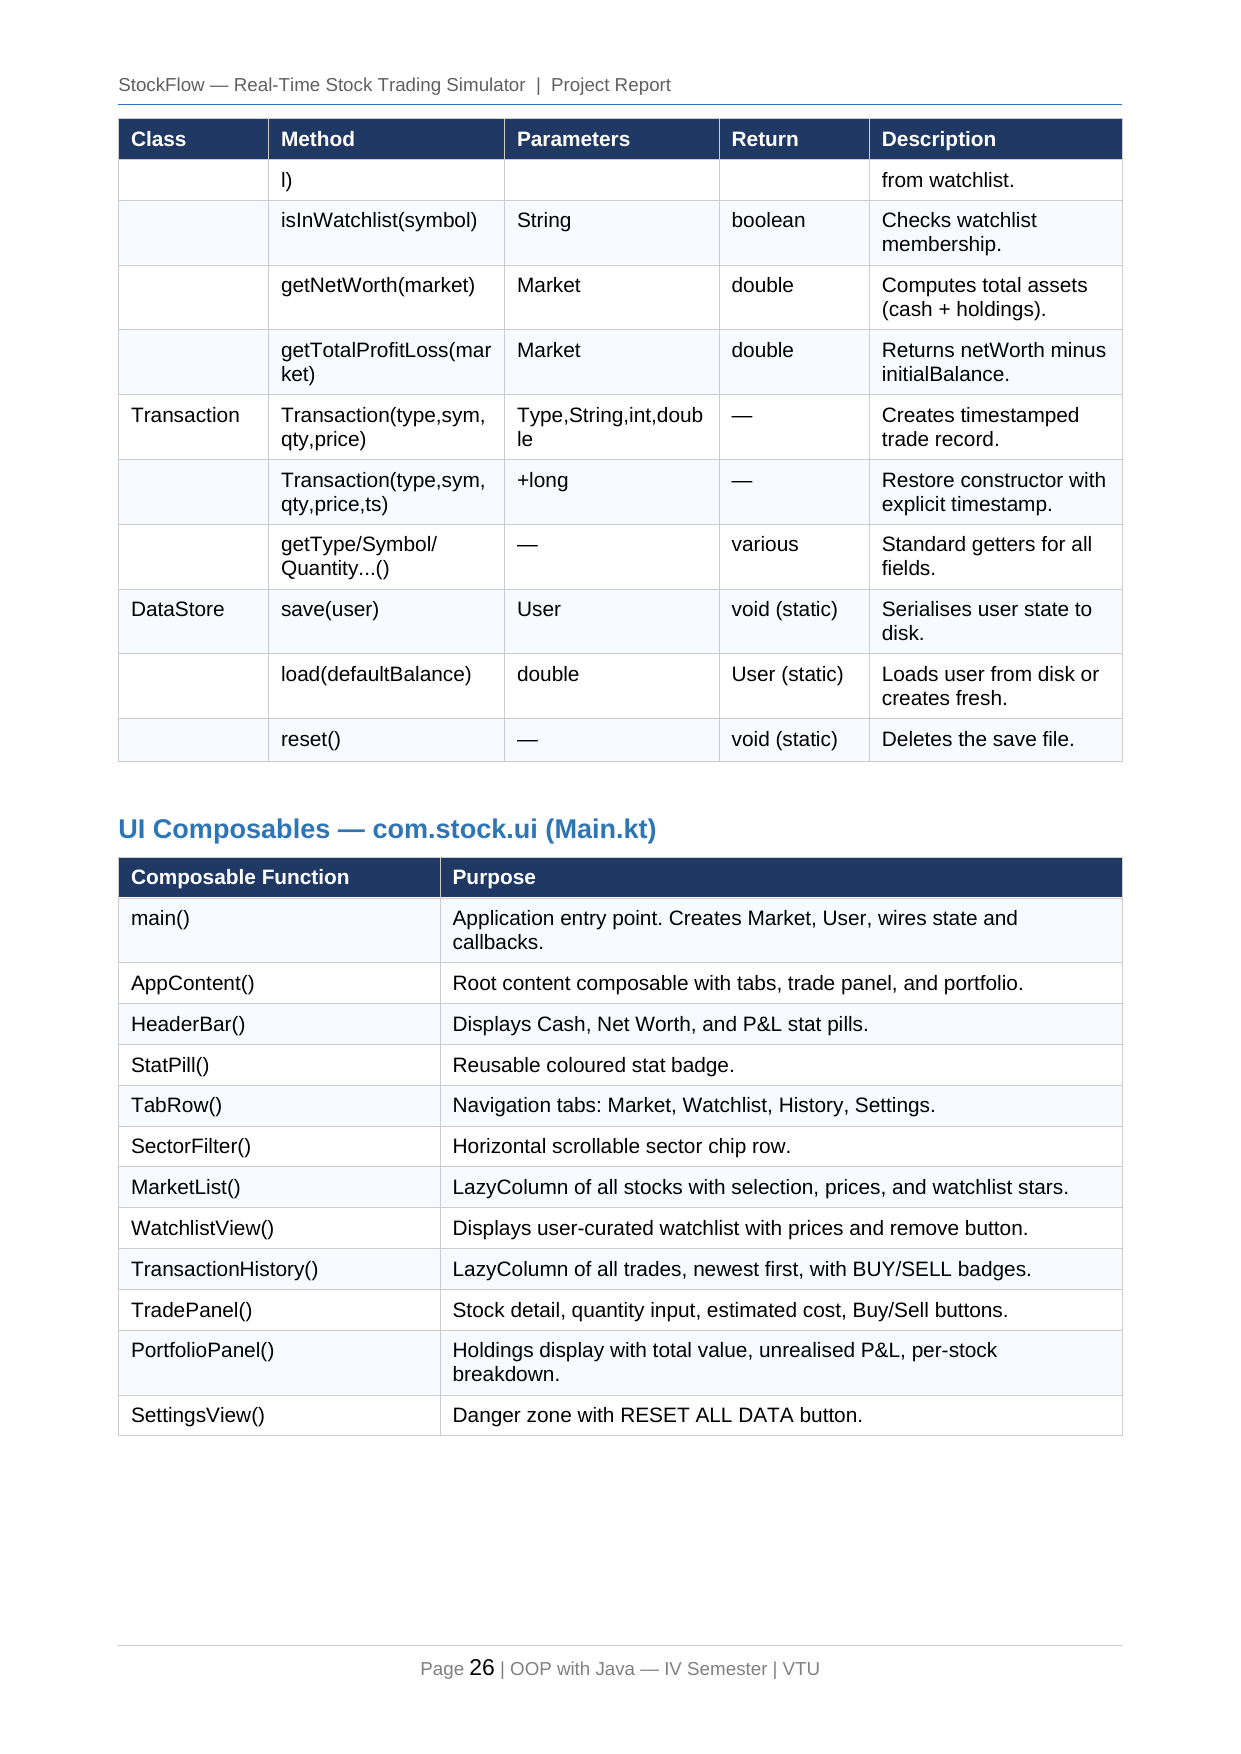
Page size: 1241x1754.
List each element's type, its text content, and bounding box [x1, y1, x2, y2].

table_cell getTotalProfitLoss(market) [269, 330, 504, 394]
table_cell Stock detail, quantity input, estimated cost, Buy/Sell buttons. [441, 1290, 1122, 1330]
table_header Class [119, 119, 268, 159]
table_cell getNetWorth(market) [269, 266, 504, 329]
table_cell [119, 160, 268, 200]
table_cell Computes total assets (cash + holdings). [870, 266, 1122, 329]
table_cell Danger zone with RESET ALL DATA button. [441, 1396, 1122, 1435]
table_cell Standard getters for all fields. [870, 525, 1122, 588]
table_header Method [269, 119, 504, 159]
table_cell StatPill() [119, 1045, 440, 1085]
table_cell load(defaultBalance) [269, 654, 504, 718]
table_cell PortfolioPanel() [119, 1331, 440, 1394]
table_cell [119, 460, 268, 524]
table_cell Loads user from disk or creates fresh. [870, 654, 1122, 718]
table_cell LazyColumn of all trades, newest first, with BUY/SELL badges. [441, 1249, 1122, 1289]
table_cell Serialises user state to disk. [870, 590, 1122, 653]
table_cell Checks watchlist membership. [870, 201, 1122, 264]
table_cell Horizontal scrollable sector chip row. [441, 1127, 1122, 1166]
table_cell — [720, 395, 869, 459]
table_cell main() [119, 899, 440, 962]
table_header Composable Function [119, 858, 440, 897]
table_cell HeaderBar() [119, 1004, 440, 1044]
table_cell User (static) [720, 654, 869, 718]
table_cell — [720, 460, 869, 524]
table_cell Deletes the save file. [870, 719, 1122, 761]
table_cell DataStore [119, 590, 268, 653]
table_cell WatchlistView() [119, 1208, 440, 1248]
table_header Description [870, 119, 1122, 159]
table_cell [505, 160, 719, 200]
table_cell LazyColumn of all stocks with selection, prices, and watchlist stars. [441, 1167, 1122, 1207]
table_cell [119, 719, 268, 761]
table_cell double [720, 266, 869, 329]
table_cell from watchlist. [870, 160, 1122, 200]
table_cell TabRow() [119, 1086, 440, 1126]
table_cell [119, 201, 268, 264]
table_header Purpose [441, 858, 1122, 897]
table_cell +long [505, 460, 719, 524]
table_cell Reusable coloured stat badge. [441, 1045, 1122, 1085]
table_cell getType/Symbol/Quantity...() [269, 525, 504, 588]
table_cell reset() [269, 719, 504, 761]
table_cell [119, 525, 268, 588]
table_cell Application entry point. Creates Market, User, wires state and callbacks. [441, 899, 1122, 962]
table_cell User [505, 590, 719, 653]
table_cell Type,String,int,double [505, 395, 719, 459]
table_cell SettingsView() [119, 1396, 440, 1435]
table_cell save(user) [269, 590, 504, 653]
table_cell l) [269, 160, 504, 200]
table_cell MarketList() [119, 1167, 440, 1207]
table_cell double [720, 330, 869, 394]
table_cell Creates timestamped trade record. [870, 395, 1122, 459]
table_cell Navigation tabs: Market, Watchlist, History, Settings. [441, 1086, 1122, 1126]
table_cell void (static) [720, 719, 869, 761]
table_cell — [505, 525, 719, 588]
table_cell AppContent() [119, 963, 440, 1003]
table_cell Transaction(type,sym,qty,price,ts) [269, 460, 504, 524]
table_cell Market [505, 330, 719, 394]
table_cell Restore constructor with explicit timestamp. [870, 460, 1122, 524]
table_cell Root content composable with tabs, trade panel, and portfolio. [441, 963, 1122, 1003]
table_cell [720, 160, 869, 200]
table_cell double [505, 654, 719, 718]
table_cell Displays Cash, Net Worth, and P&L stat pills. [441, 1004, 1122, 1044]
table_cell various [720, 525, 869, 588]
table_cell SectorFilter() [119, 1127, 440, 1166]
table_cell TradePanel() [119, 1290, 440, 1330]
table_cell Transaction(type,sym,qty,price) [269, 395, 504, 459]
table_cell String [505, 201, 719, 264]
table_cell Returns netWorth minus initialBalance. [870, 330, 1122, 394]
table_header Return [720, 119, 869, 159]
table_cell Transaction [119, 395, 268, 459]
table_cell [119, 330, 268, 394]
subtitle UI Composables — com.stock.ui (Main.kt) [118, 813, 1122, 844]
table_cell boolean [720, 201, 869, 264]
table_cell Displays user-curated watchlist with prices and remove button. [441, 1208, 1122, 1248]
table_cell Market [505, 266, 719, 329]
table_header Parameters [505, 119, 719, 159]
table_cell isInWatchlist(symbol) [269, 201, 504, 264]
table_cell Holdings display with total value, unrealised P&L, per-stock breakdown. [441, 1331, 1122, 1394]
table_cell [119, 266, 268, 329]
table_cell [119, 654, 268, 718]
table_cell TransactionHistory() [119, 1249, 440, 1289]
table_cell void (static) [720, 590, 869, 653]
table_cell — [505, 719, 719, 761]
